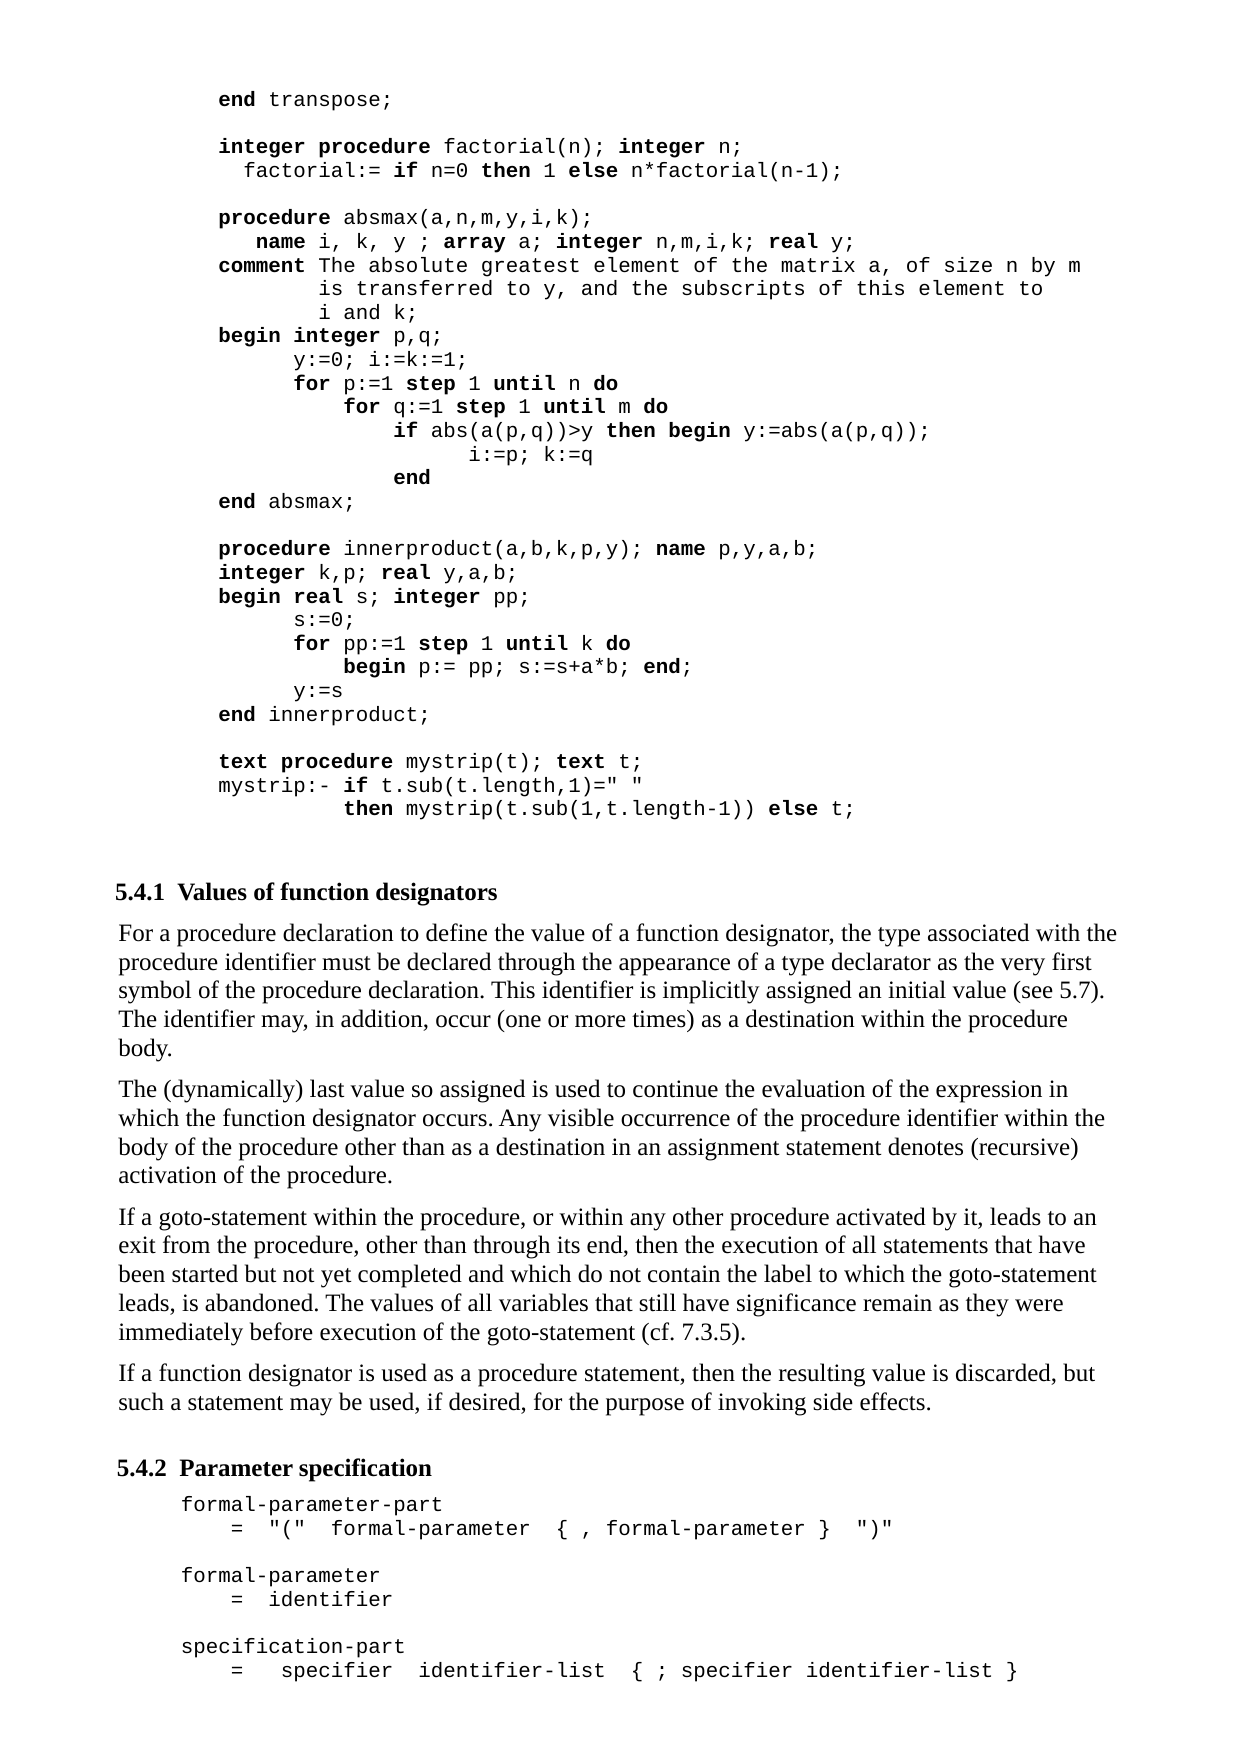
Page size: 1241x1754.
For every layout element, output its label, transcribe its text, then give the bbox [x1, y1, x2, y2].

text For a procedure declaration to define the value of a function designator, the type associated with the procedure identifier must be declared through the appearance of a type declarator as the very first symbol of the procedure declaration. This identifier is implicitly assigned an initial value (see 5.7). The identifier may, in addition, occur (one or more times) as a destination within the procedure body. [118, 918, 1122, 1062]
text begin integer p,q; [118, 326, 1122, 349]
text integer procedure factorial(n); integer n; [118, 136, 1122, 160]
text i:=p; k:=q [118, 444, 1122, 467]
text The (dynamically) last value so assigned is used to continue the evaluation of the expression in which the function designator occurs. Any visible occurrence of the procedure identifier within the body of the procedure other than as a destination in an assignment statement denotes (recursive) activation of the procedure. [118, 1074, 1122, 1189]
text procedure absmax(a,n,m,y,i,k); [118, 207, 1122, 231]
text If a function designator is used as a procedure statement, then the resulting value is discarded, but such a statement may be used, if desired, for the purpose of invoking side effects. [118, 1358, 1122, 1415]
text factorial:= if n=0 then 1 else n*factorial(n-1); [118, 160, 1122, 184]
text procedure innerproduct(a,b,k,p,y); name p,y,a,b; [118, 538, 1122, 562]
text = identifier [118, 1589, 1122, 1612]
text for q:=1 step 1 until m do [118, 396, 1122, 420]
text specification-part [118, 1636, 1122, 1659]
text begin real s; integer pp; [118, 586, 1122, 609]
text s:=0; [118, 609, 1122, 633]
text end absmax; [118, 491, 1122, 515]
text comment The absolute greatest element of the matrix a, of size n by m [118, 254, 1122, 278]
text end [118, 467, 1122, 491]
text end transpose; [118, 89, 1122, 113]
text text procedure mystrip(t); text t; [118, 751, 1122, 775]
text for pp:=1 step 1 until k do [118, 633, 1122, 657]
text then mystrip(t.sub(1,t.length-1)) else t; [118, 798, 1122, 822]
subtitle 5.4.1 Values of function designators [115, 877, 1122, 905]
text begin p:= pp; s:=s+a*b; end; [118, 657, 1122, 680]
text i and k; [118, 302, 1122, 326]
text = specifier identifier-list { ; specifier identifier-list } [118, 1659, 1122, 1683]
text y:=0; i:=k:=1; [118, 349, 1122, 373]
text = "(" formal-parameter { , formal-parameter } ")" [118, 1518, 1122, 1541]
text If a goto-statement within the procedure, or within any other procedure activated by it, leads to an exit from the procedure, other than through its end, then the execution of all statements that have been started but not yet completed and which do not contain the label to which the goto-statement leads, is abandoned. The values of all variables that still have significance remain as they were immediately before execution of the goto-statement (cf. 7.3.5). [118, 1202, 1122, 1345]
text mystrip:- if t.sub(t.length,1)=" " [118, 775, 1122, 798]
text formal-parameter-part [118, 1494, 1122, 1518]
text integer k,p; real y,a,b; [118, 562, 1122, 586]
text name i, k, y ; array a; integer n,m,i,k; real y; [118, 231, 1122, 254]
text formal-parameter [118, 1565, 1122, 1589]
text for p:=1 step 1 until n do [118, 373, 1122, 396]
subtitle 5.4.2 Parameter specification [117, 1453, 1122, 1482]
text if abs(a(p,q))>y then begin y:=abs(a(p,q)); [118, 420, 1122, 444]
text end innerproduct; [118, 704, 1122, 727]
text y:=s [118, 680, 1122, 704]
text is transferred to y, and the subscripts of this element to [118, 278, 1122, 302]
